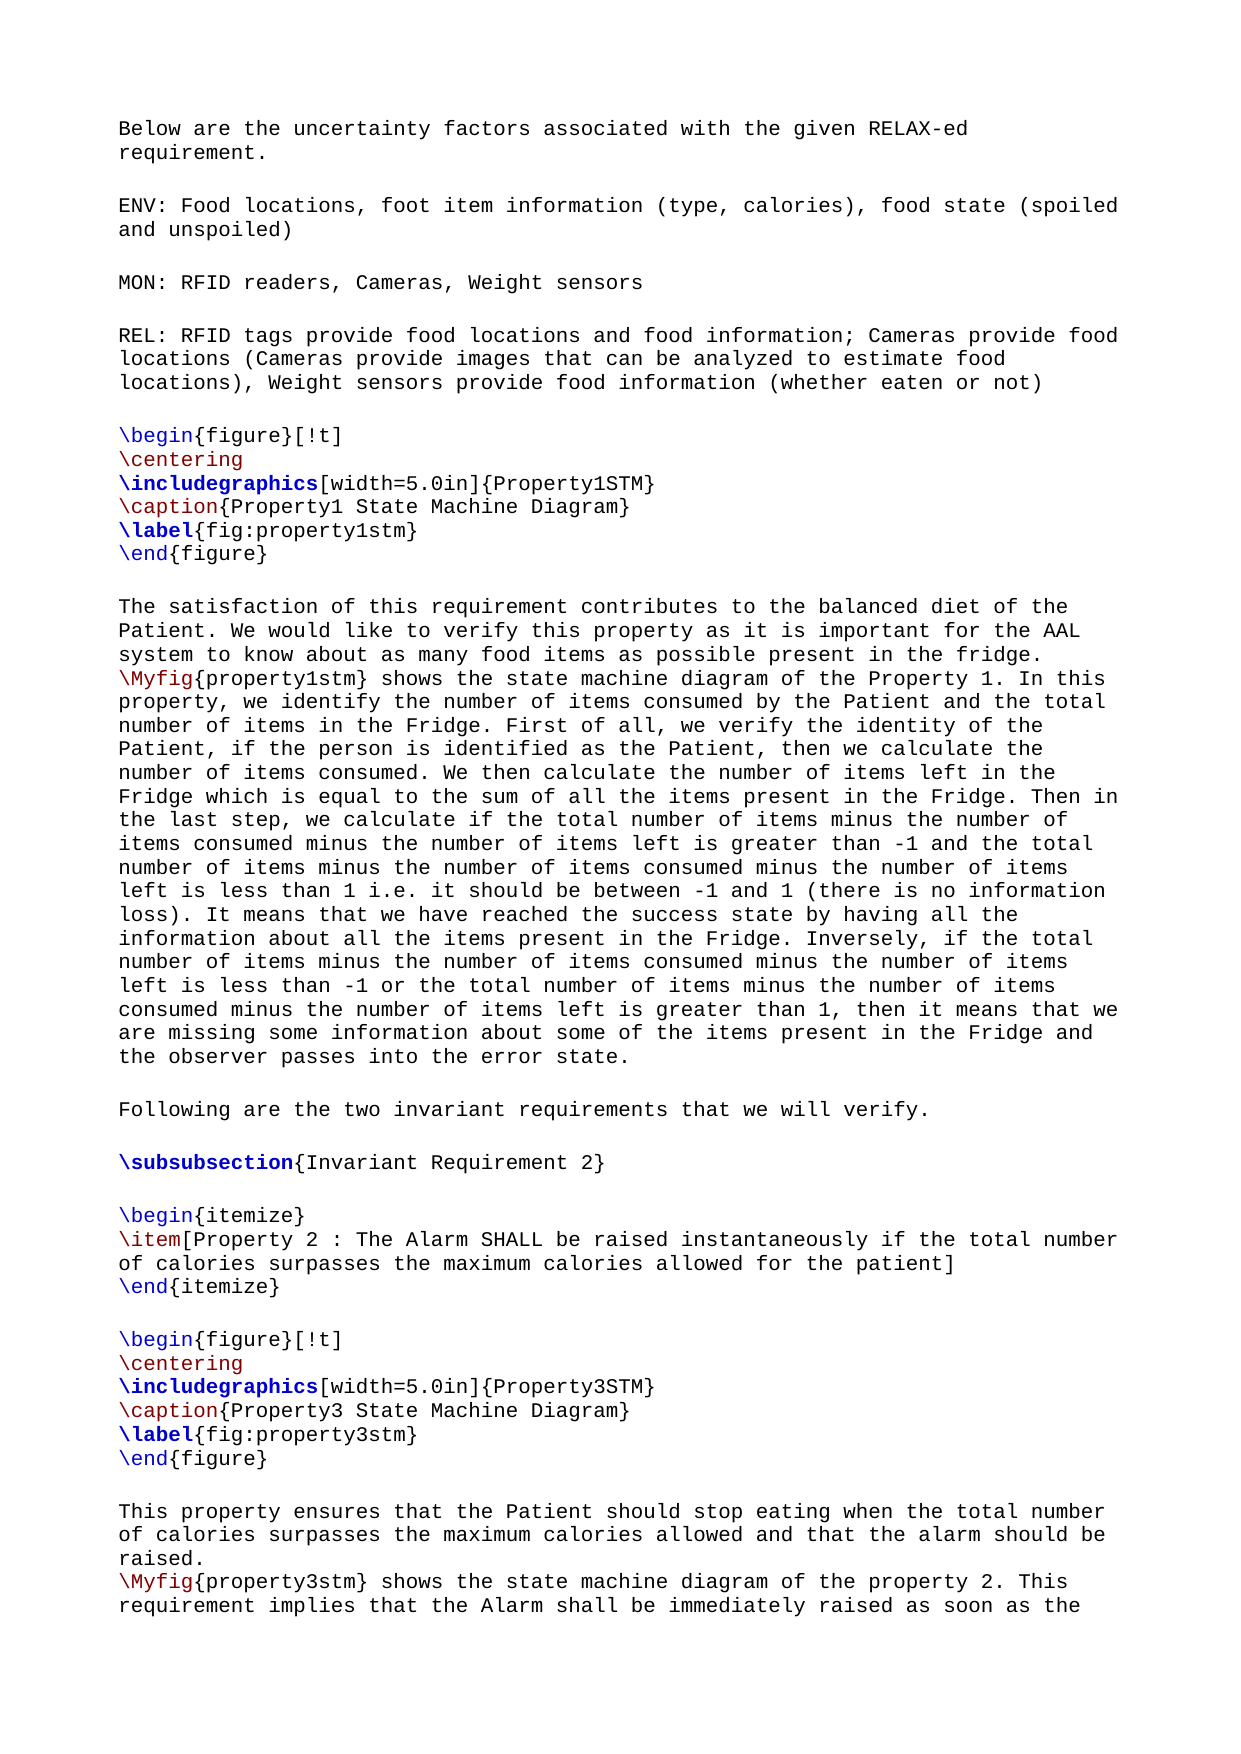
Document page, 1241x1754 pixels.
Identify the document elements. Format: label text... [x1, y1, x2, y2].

text \centering [118, 449, 1122, 472]
text \begin{figure}[!t] [118, 1329, 1122, 1353]
text The satisfaction of this requirement contributes to the balanced diet of the Patient. We would like to verify this property as it is important for the AAL system to know about as many food items as possible present in the fridge. [118, 597, 1122, 667]
text \end{figure} [118, 543, 1122, 567]
text \label{fig:property3stm} [118, 1424, 1122, 1447]
text \Myfig{property3stm} shows the state machine diagram of the property 2. This requirement implies that the Alarm shall be immediately raised as soon as the [118, 1572, 1122, 1619]
text MON: RFID readers, Cameras, Weight sensors [118, 272, 1122, 295]
text ENV: Food locations, foot item information (type, calories), food state (spoiled and unspoiled) [118, 195, 1122, 242]
text REL: RFID tags provide food locations and food information; Cameras provide food locations (Cameras provide images that can be analyzed to estimate food locations), Weight sensors provide food information (whether eaten or not) [118, 325, 1122, 396]
text \label{fig:property1stm} [118, 520, 1122, 543]
text \Myfig{property1stm} shows the state machine diagram of the Property 1. In this property, we identify the number of items consumed by the Patient and the total number of items in the Fridge. First of all, we verify the identity of the Patient, if the person is identified as the Patient, then we calculate the number of items consumed. We then calculate the number of items left in the Fridge which is equal to the sum of all the items present in the Fridge. Then in the last step, we calculate if the total number of items minus the number of items consumed minus the number of items left is greater than -1 and the total number of items minus the number of items consumed minus the number of items left is less than 1 i.e. it should be between -1 and 1 (there is no information loss). It means that we have reached the success state by having all the information about all the items present in the Fridge. Inversely, if the total number of items minus the number of items consumed minus the number of items left is less than -1 or the total number of items minus the number of items consumed minus the number of items left is greater than 1, then it means that we are missing some information about some of the items present in the Fridge and the observer passes into the error state. [118, 667, 1122, 1069]
text \begin{figure}[!t] [118, 425, 1122, 449]
text \end{figure} [118, 1447, 1122, 1471]
text \item[Property 2 : The Alarm SHALL be raised instantaneously if the total number of calories surpasses the maximum calories allowed for the patient] [118, 1229, 1122, 1276]
text \centering [118, 1353, 1122, 1377]
text \includegraphics[width=5.0in]{Property1STM} [118, 472, 1122, 496]
text This property ensures that the Patient should stop eating when the total number of calories surpasses the maximum calories allowed and that the alarm should be raised. [118, 1501, 1122, 1572]
text \begin{itemize} [118, 1205, 1122, 1229]
text \subsubsection{Invariant Requirement 2} [118, 1152, 1122, 1176]
text Below are the uncertainty factors associated with the given RELAX-ed requirement. [118, 118, 1122, 165]
text \includegraphics[width=5.0in]{Property3STM} [118, 1377, 1122, 1400]
text \caption{Property1 State Machine Diagram} [118, 496, 1122, 520]
text \caption{Property3 State Machine Diagram} [118, 1400, 1122, 1424]
text Following are the two invariant requirements that we will verify. [118, 1099, 1122, 1123]
text \end{itemize} [118, 1276, 1122, 1300]
